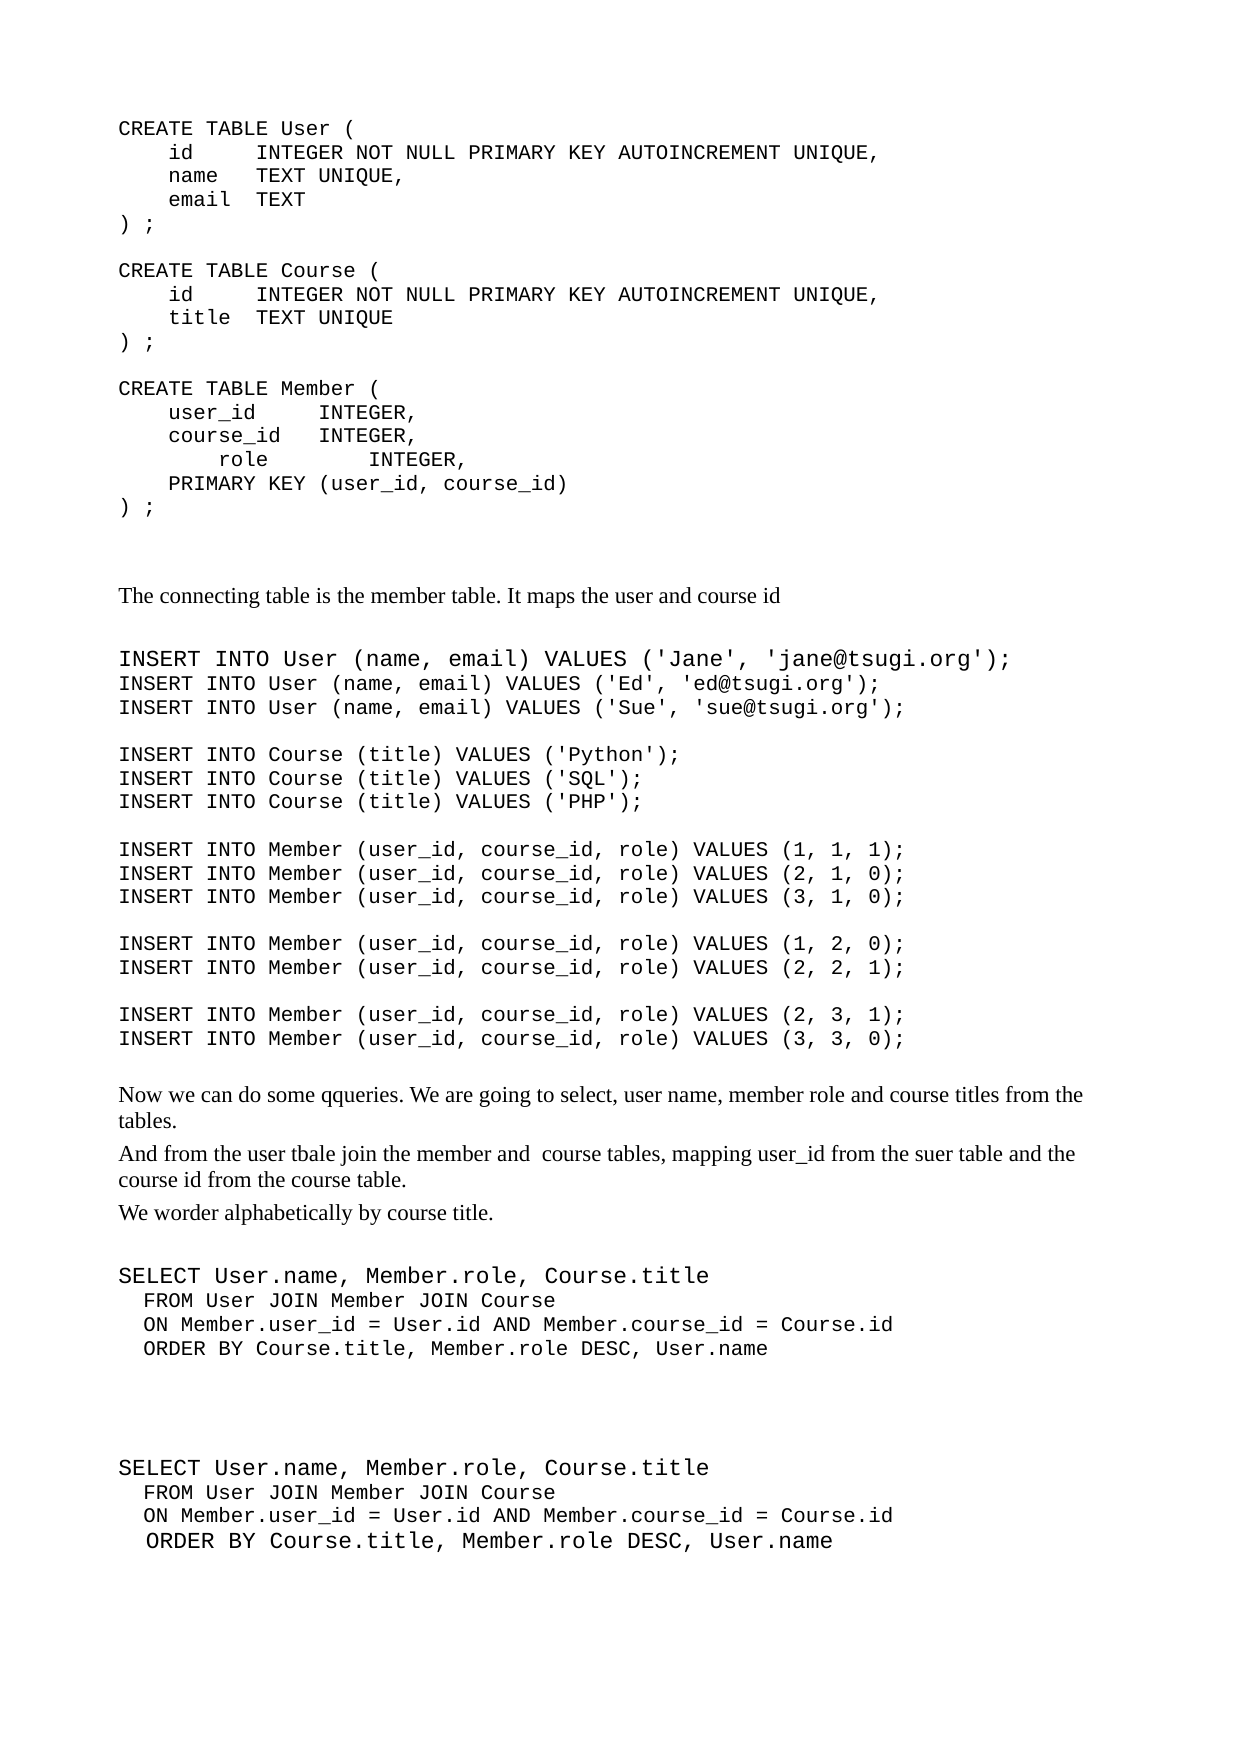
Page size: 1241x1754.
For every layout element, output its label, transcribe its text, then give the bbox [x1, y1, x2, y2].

text INSERT INTO Course (title) VALUES ('Python'); [118, 744, 1122, 768]
text id INTEGER NOT NULL PRIMARY KEY AUTOINCREMENT UNIQUE, [118, 284, 1122, 307]
text SELECT User.name, Member.role, Course.title [118, 1456, 1122, 1482]
text Now we can do some qqueries. We are going to select, user name, member role and course titles from the tables. [118, 1081, 1122, 1134]
text ) ; [118, 331, 1122, 354]
text name TEXT UNIQUE, [118, 165, 1122, 189]
text INSERT INTO Member (user_id, course_id, role) VALUES (3, 3, 0); [118, 1028, 1122, 1052]
text email TEXT [118, 189, 1122, 213]
text role INTEGER, [118, 449, 1122, 473]
text ON Member.user_id = User.id AND Member.course_id = Course.id [118, 1314, 1122, 1337]
text FROM User JOIN Member JOIN Course [118, 1482, 1122, 1505]
text CREATE TABLE User ( [118, 118, 1122, 142]
text ) ; [118, 213, 1122, 236]
text INSERT INTO Course (title) VALUES ('PHP'); [118, 792, 1122, 815]
text We worder alphabetically by course title. [118, 1199, 1122, 1225]
text user_id INTEGER, [118, 402, 1122, 426]
text INSERT INTO Course (title) VALUES ('SQL'); [118, 768, 1122, 792]
text INSERT INTO Member (user_id, course_id, role) VALUES (1, 1, 1); [118, 839, 1122, 862]
text ON Member.user_id = User.id AND Member.course_id = Course.id [118, 1505, 1122, 1529]
text PRIMARY KEY (user_id, course_id) [118, 473, 1122, 496]
text INSERT INTO Member (user_id, course_id, role) VALUES (2, 3, 1); [118, 1004, 1122, 1028]
text course_id INTEGER, [118, 426, 1122, 449]
text ORDER BY Course.title, Member.role DESC, User.name [118, 1337, 1122, 1361]
text INSERT INTO Member (user_id, course_id, role) VALUES (3, 1, 0); [118, 886, 1122, 910]
text id INTEGER NOT NULL PRIMARY KEY AUTOINCREMENT UNIQUE, [118, 142, 1122, 165]
text CREATE TABLE Member ( [118, 378, 1122, 402]
text FROM User JOIN Member JOIN Course [118, 1290, 1122, 1314]
text INSERT INTO Member (user_id, course_id, role) VALUES (1, 2, 0); [118, 933, 1122, 957]
text ORDER BY Course.title, Member.role DESC, User.name [118, 1529, 1122, 1555]
text INSERT INTO User (name, email) VALUES ('Jane', 'jane@tsugi.org'); [118, 647, 1122, 673]
text The connecting table is the member table. It maps the user and course id [118, 582, 1122, 608]
text title TEXT UNIQUE [118, 307, 1122, 331]
text INSERT INTO User (name, email) VALUES ('Sue', 'sue@tsugi.org'); [118, 697, 1122, 721]
text CREATE TABLE Course ( [118, 260, 1122, 284]
text SELECT User.name, Member.role, Course.title [118, 1264, 1122, 1290]
text And from the user tbale join the member and course tables, mapping user_id from the suer table and the course id from the course table. [118, 1140, 1122, 1193]
text INSERT INTO Member (user_id, course_id, role) VALUES (2, 1, 0); [118, 862, 1122, 886]
text INSERT INTO User (name, email) VALUES ('Ed', 'ed@tsugi.org'); [118, 673, 1122, 697]
text ) ; [118, 496, 1122, 520]
text INSERT INTO Member (user_id, course_id, role) VALUES (2, 2, 1); [118, 957, 1122, 981]
